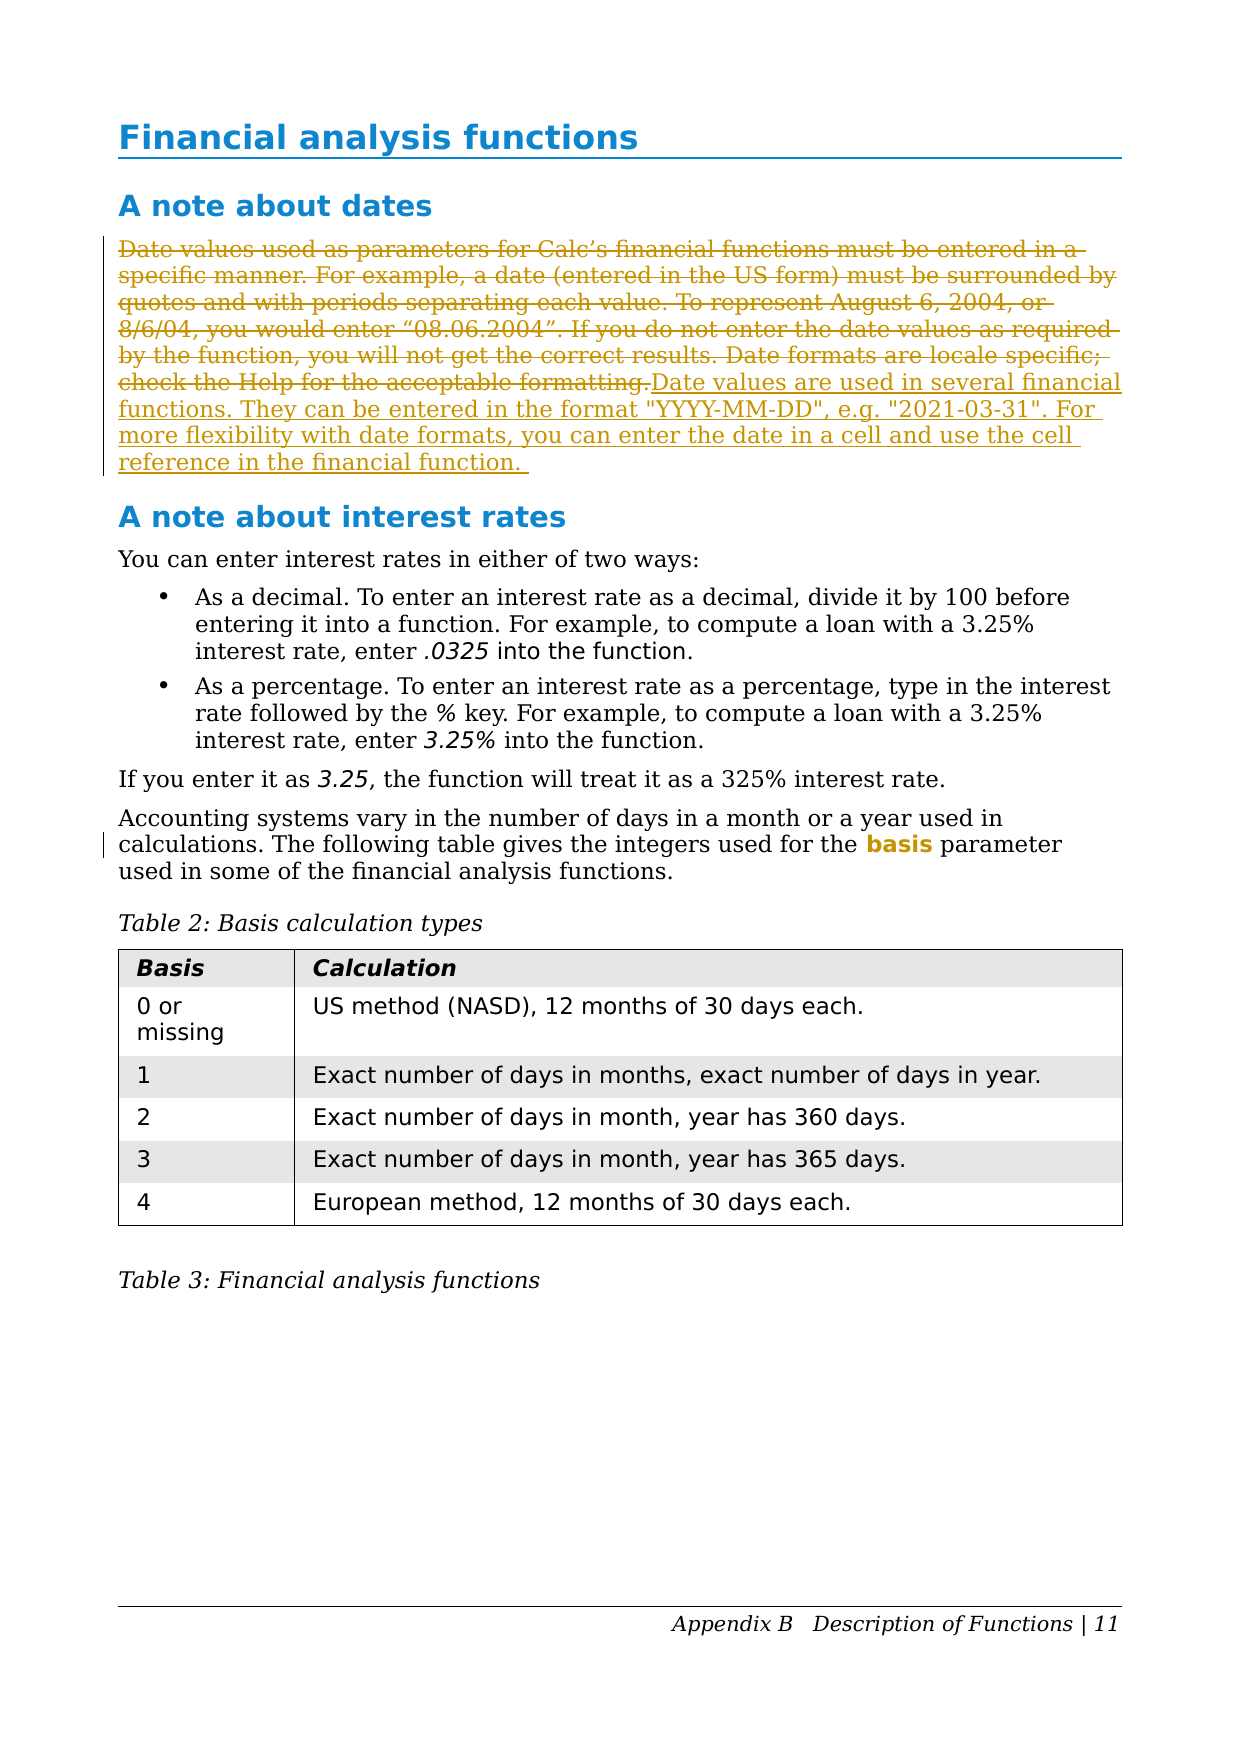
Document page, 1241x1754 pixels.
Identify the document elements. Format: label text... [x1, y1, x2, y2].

table_cell Exact number of days in months, exact number of days in year. [295, 1056, 1122, 1098]
text Date values are used in several financial functions. They can be entered in the format "YYYY-MM-DD", e.g. "2021-03-31". For more flexibility with date formats, you can enter the date in a cell and use the cell reference in the financial function. [118, 236, 1122, 476]
table_cell Exact number of days in month, year has 365 days. [295, 1141, 1122, 1183]
table_cell European method, 12 months of 30 days each. [295, 1183, 1122, 1225]
subtitle A note about interest rates [118, 500, 1122, 534]
subtitle Financial analysis functions [118, 118, 1122, 157]
table_cell Exact number of days in month, year has 360 days. [295, 1099, 1122, 1141]
table_cell 3 [119, 1141, 294, 1183]
text Table 2: Basis calculation types [118, 910, 1122, 937]
table_header Basis [119, 950, 294, 987]
table_cell 0 or missing [119, 987, 294, 1056]
table_header Calculation [295, 950, 1122, 987]
table_cell 4 [119, 1183, 294, 1225]
subtitle A note about dates [118, 190, 1122, 224]
text Table 3: Financial analysis functions [118, 1267, 1122, 1294]
text You can enter interest rates in either of two ways: [118, 547, 1122, 573]
list As a decimal. To enter an interest rate as a decimal, divide it by 100 before entering it into a function. For example, to compute a loan with a 3.25% interest rate, enter .0325 into the function. [156, 582, 1122, 665]
text If you enter it as 3.25, the function will treat it as a 325% interest rate. [118, 766, 1122, 792]
table_cell 2 [119, 1099, 294, 1141]
list As a percentage. To enter an interest rate as a percentage, type in the interest rate followed by the % key. For example, to compute a loan with a 3.25% interest rate, enter 3.25% into the function. [156, 671, 1122, 753]
text Accounting systems vary in the number of days in a month or a year used in calculations. The following table gives the integers used for the basis parameter used in some of the financial analysis functions. [118, 805, 1122, 885]
table_cell US method (NASD), 12 months of 30 days each. [295, 987, 1122, 1056]
table_cell 1 [119, 1056, 294, 1098]
